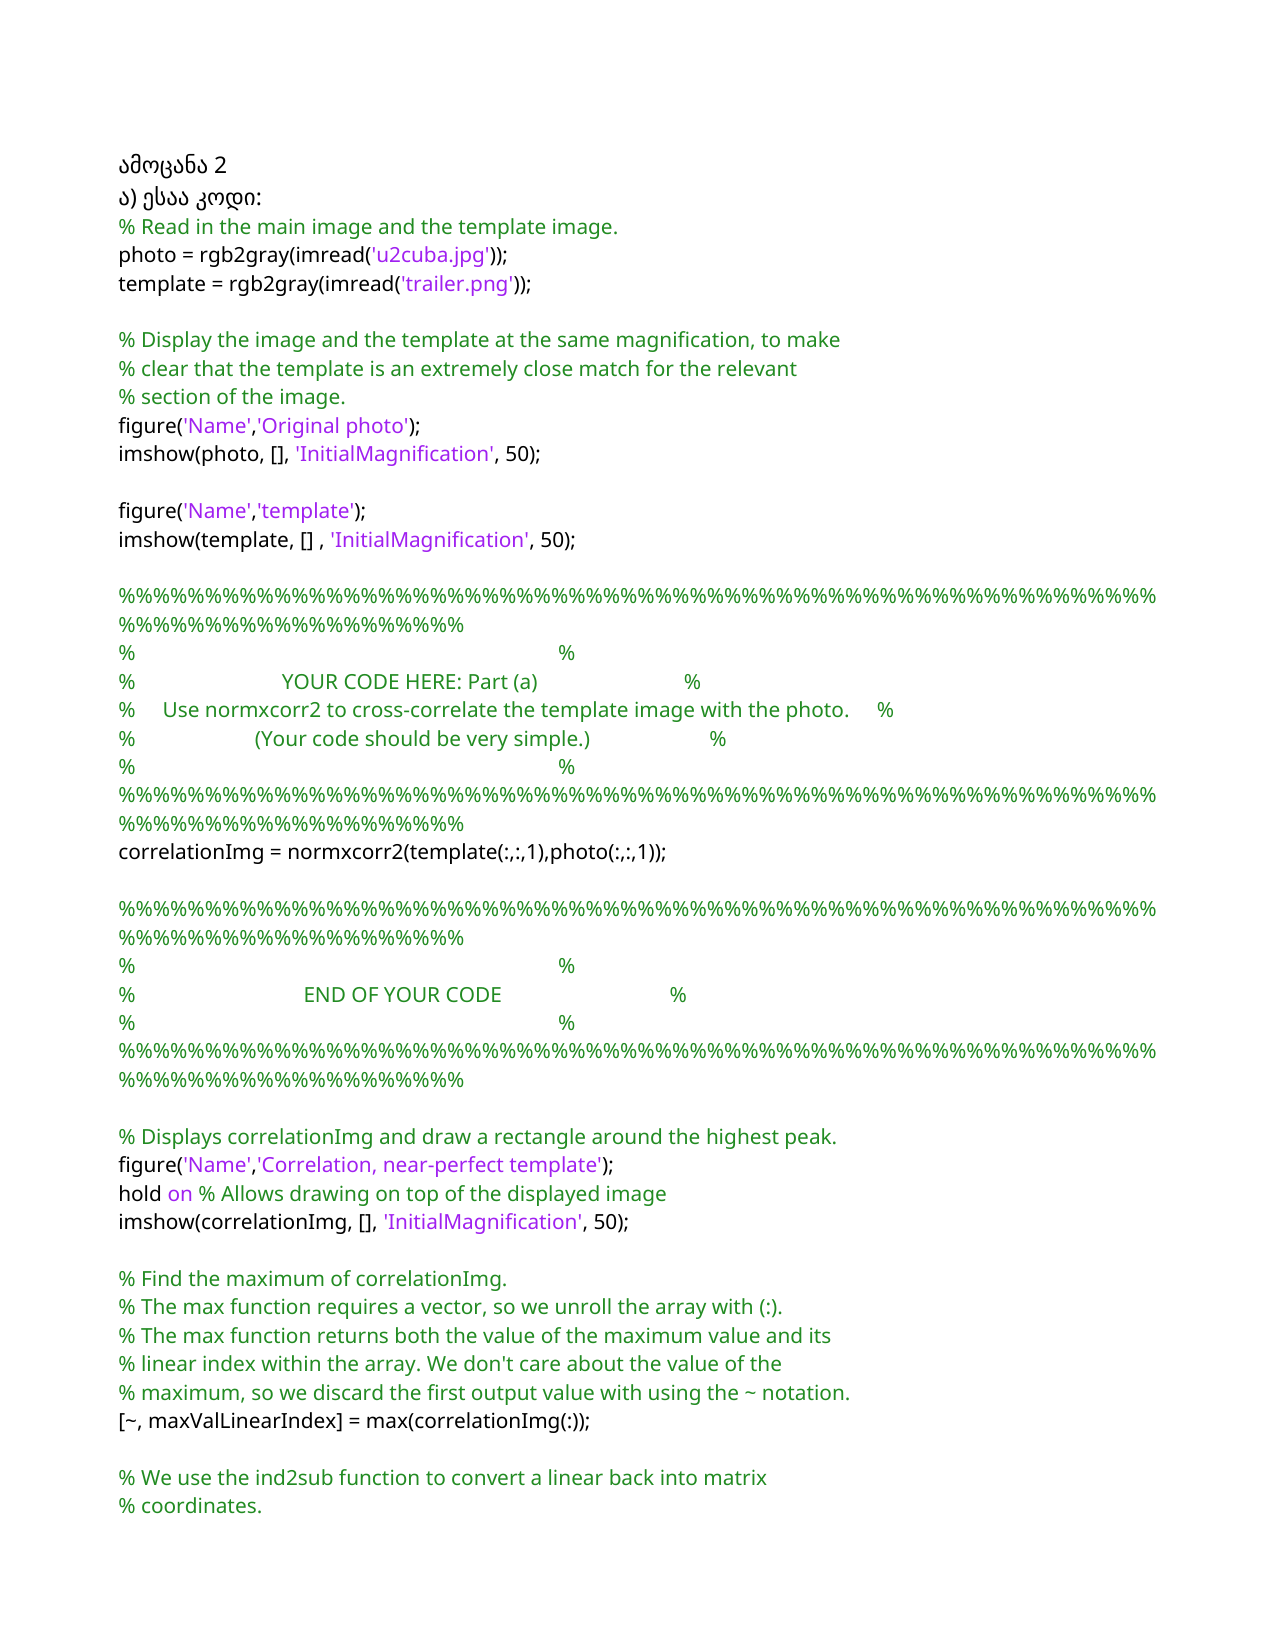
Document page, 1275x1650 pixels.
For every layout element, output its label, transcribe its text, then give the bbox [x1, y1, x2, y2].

text %%%%%%%%%%%%%%%%%%%%%%%%%%%%%%%%%%%%%%%%%%%%%%%%%%%%%%%%%%%%%%%%%%%%%%%%%%%%%%%% [118, 781, 1157, 837]
text figure('Name','template'); [118, 496, 1157, 525]
text % maximum, so we discard the first output value with using the ~ notation. [118, 1378, 1157, 1406]
text % Use normxcorr2 to cross-correlate the template image with the photo. % [118, 695, 1157, 724]
text imshow(photo, [], 'InitialMagnification', 50); [118, 439, 1157, 468]
text %%%%%%%%%%%%%%%%%%%%%%%%%%%%%%%%%%%%%%%%%%%%%%%%%%%%%%%%%%%%%%%%%%%%%%%%%%%%%%%% [118, 1037, 1157, 1093]
text % coordinates. [118, 1492, 1157, 1520]
text % % [118, 951, 1157, 980]
text correlationImg = normxcorr2(template(:,:,1),photo(:,:,1)); [118, 837, 1157, 866]
text % clear that the template is an extremely close match for the relevant [118, 354, 1157, 382]
text % The max function requires a vector, so we unroll the array with (:). [118, 1292, 1157, 1321]
text % END OF YOUR CODE % [118, 980, 1157, 1008]
text imshow(correlationImg, [], 'InitialMagnification', 50); [118, 1207, 1157, 1236]
text % Displays correlationImg and draw a rectangle around the highest peak. [118, 1122, 1157, 1150]
text % section of the image. [118, 382, 1157, 411]
text % The max function returns both the value of the maximum value and its [118, 1321, 1157, 1349]
text figure('Name','Original photo'); [118, 411, 1157, 439]
text % % [118, 1008, 1157, 1037]
text [~, maxValLinearIndex] = max(correlationImg(:)); [118, 1406, 1157, 1435]
text photo = rgb2gray(imread('u2cuba.jpg')); [118, 240, 1157, 269]
text %%%%%%%%%%%%%%%%%%%%%%%%%%%%%%%%%%%%%%%%%%%%%%%%%%%%%%%%%%%%%%%%%%%%%%%%%%%%%%%% [118, 894, 1157, 951]
text template = rgb2gray(imread('trailer.png')); [118, 269, 1157, 297]
text %%%%%%%%%%%%%%%%%%%%%%%%%%%%%%%%%%%%%%%%%%%%%%%%%%%%%%%%%%%%%%%%%%%%%%%%%%%%%%%% [118, 582, 1157, 638]
text % YOUR CODE HERE: Part (a) % [118, 667, 1157, 695]
text ა) ესაა კოდი: [118, 181, 1157, 212]
text % linear index within the array. We don't care about the value of the [118, 1349, 1157, 1378]
text imshow(template, [] , 'InitialMagnification', 50); [118, 525, 1157, 553]
text % % [118, 638, 1157, 667]
text % Find the maximum of correlationImg. [118, 1264, 1157, 1292]
text % (Your code should be very simple.) % [118, 724, 1157, 752]
text % Display the image and the template at the same magnification, to make [118, 326, 1157, 354]
text hold on % Allows drawing on top of the displayed image [118, 1179, 1157, 1207]
text figure('Name','Correlation, near-perfect template'); [118, 1150, 1157, 1179]
text % Read in the main image and the template image. [118, 212, 1157, 240]
text % We use the ind2sub function to convert a linear back into matrix [118, 1463, 1157, 1492]
text ამოცანა 2 [118, 149, 1157, 181]
text % % [118, 752, 1157, 781]
